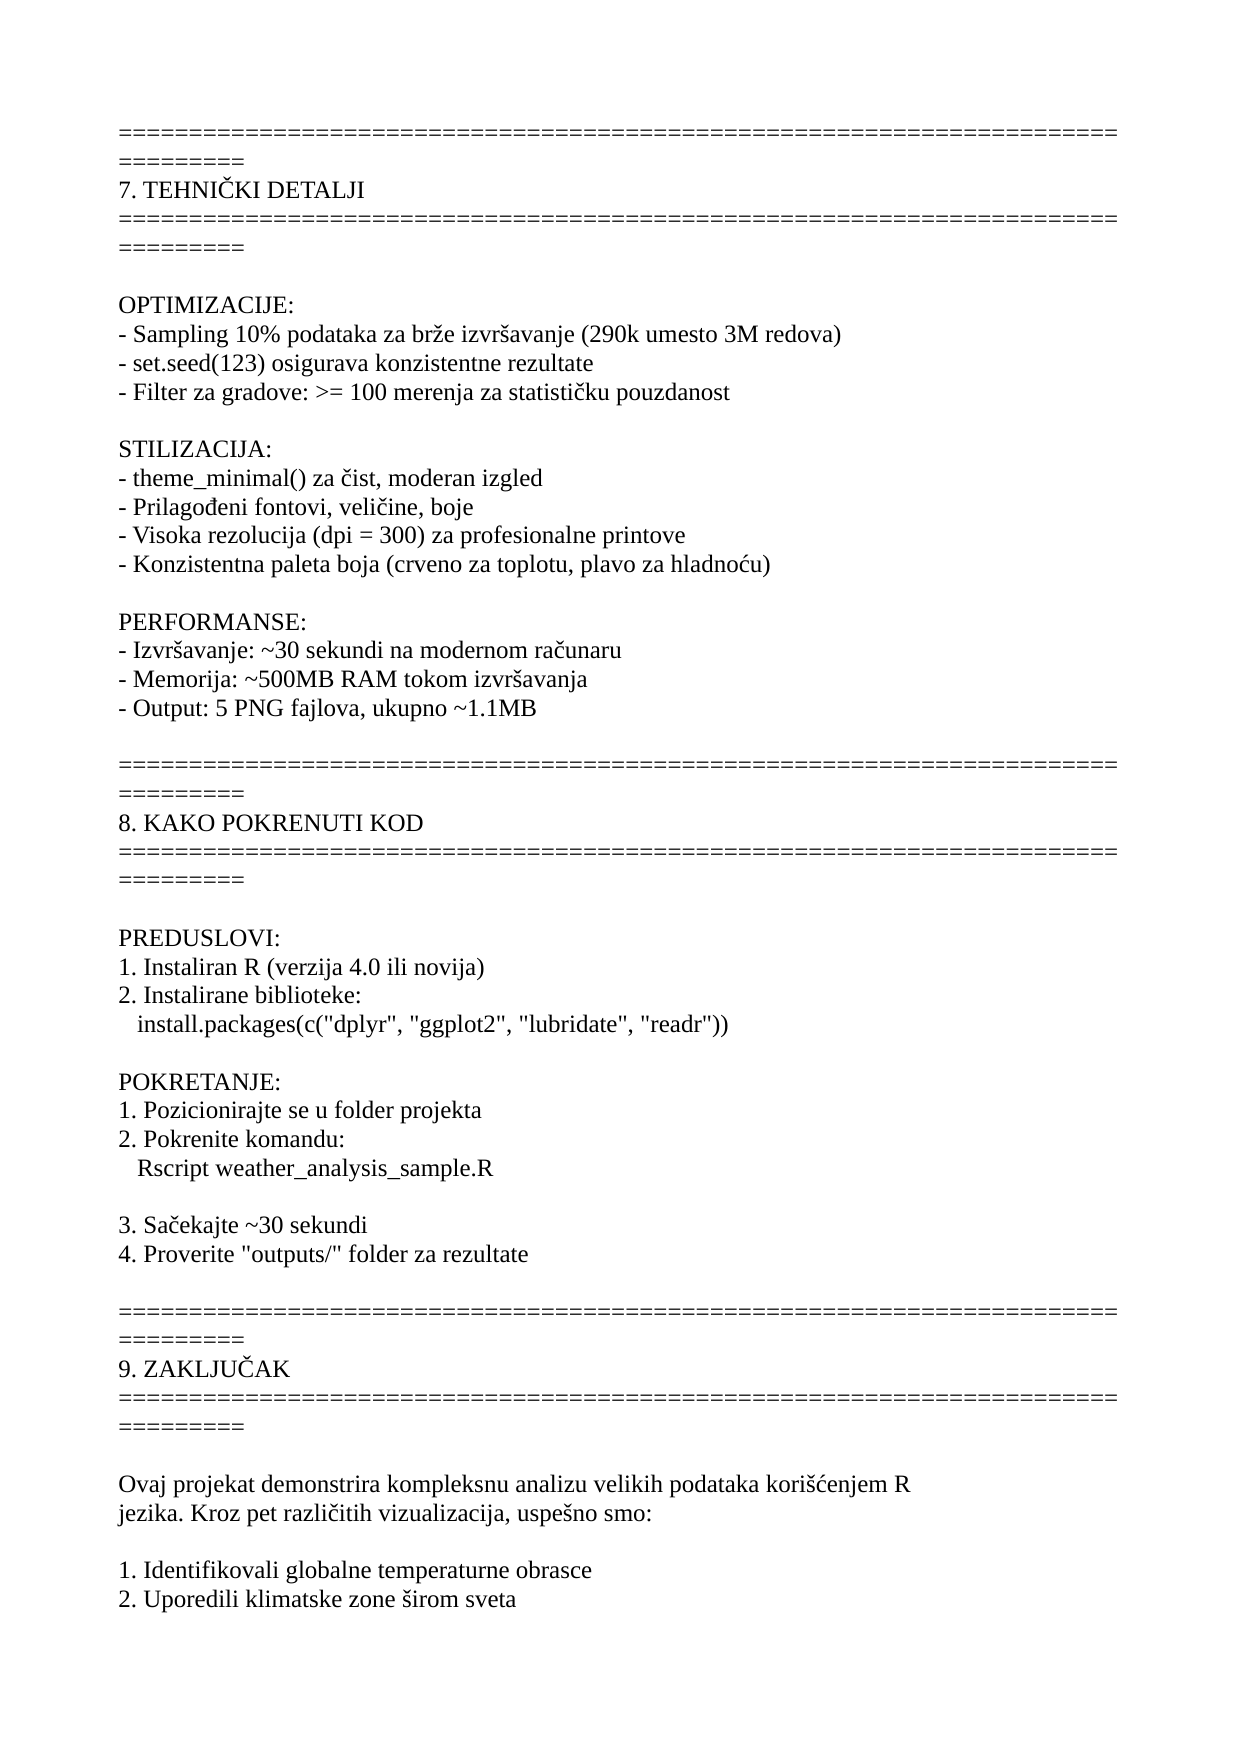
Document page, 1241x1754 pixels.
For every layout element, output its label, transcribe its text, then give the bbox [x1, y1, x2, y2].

text ================================================================================ [118, 1383, 1122, 1441]
text ================================================================================ [118, 118, 1122, 176]
text - Izvršavanje: ~30 sekundi na modernom računaru [118, 636, 1122, 664]
text 1. Pozicionirajte se u folder projekta [118, 1096, 1122, 1124]
text OPTIMIZACIJE: [118, 291, 1122, 319]
text - Memorija: ~500MB RAM tokom izvršavanja [118, 664, 1122, 693]
text 1. Identifikovali globalne temperaturne obrasce [118, 1556, 1122, 1584]
text Rscript weather_analysis_sample.R [118, 1153, 1122, 1182]
text 7. TEHNIČKI DETALJI [118, 176, 1122, 204]
text - Sampling 10% podataka za brže izvršavanje (290k umesto 3M redova) [118, 319, 1122, 348]
text - set.seed(123) osigurava konzistentne rezultate [118, 348, 1122, 377]
text jezika. Kroz pet različitih vizualizacija, uspešno smo: [118, 1498, 1122, 1527]
text 2. Pokrenite komandu: [118, 1124, 1122, 1153]
text 9. ZAKLJUČAK [118, 1354, 1122, 1383]
text install.packages(c("dplyr", "ggplot2", "lubridate", "readr")) [118, 1009, 1122, 1038]
text 1. Instaliran R (verzija 4.0 ili novija) [118, 952, 1122, 981]
text 4. Proverite "outputs/" folder za rezultate [118, 1239, 1122, 1268]
text 2. Uporedili klimatske zone širom sveta [118, 1584, 1122, 1613]
text - Filter za gradove: >= 100 merenja za statističku pouzdanost [118, 377, 1122, 406]
text 8. KAKO POKRENUTI KOD [118, 808, 1122, 837]
text 2. Instalirane biblioteke: [118, 981, 1122, 1009]
text ================================================================================ [118, 204, 1122, 262]
text - Visoka rezolucija (dpi = 300) za profesionalne printove [118, 521, 1122, 549]
text - Konzistentna paleta boja (crveno za toplotu, plavo za hladnoću) [118, 549, 1122, 578]
text PERFORMANSE: [118, 607, 1122, 636]
text - theme_minimal() za čist, moderan izgled [118, 463, 1122, 492]
text 3. Sačekajte ~30 sekundi [118, 1211, 1122, 1239]
text PREDUSLOVI: [118, 923, 1122, 952]
text - Output: 5 PNG fajlova, ukupno ~1.1MB [118, 693, 1122, 722]
text ================================================================================ [118, 837, 1122, 894]
text Ovaj projekat demonstrira kompleksnu analizu velikih podataka korišćenjem R [118, 1469, 1122, 1498]
text STILIZACIJA: [118, 434, 1122, 463]
text - Prilagođeni fontovi, veličine, boje [118, 492, 1122, 521]
text ================================================================================ [118, 751, 1122, 808]
text ================================================================================ [118, 1297, 1122, 1354]
text POKRETANJE: [118, 1067, 1122, 1096]
